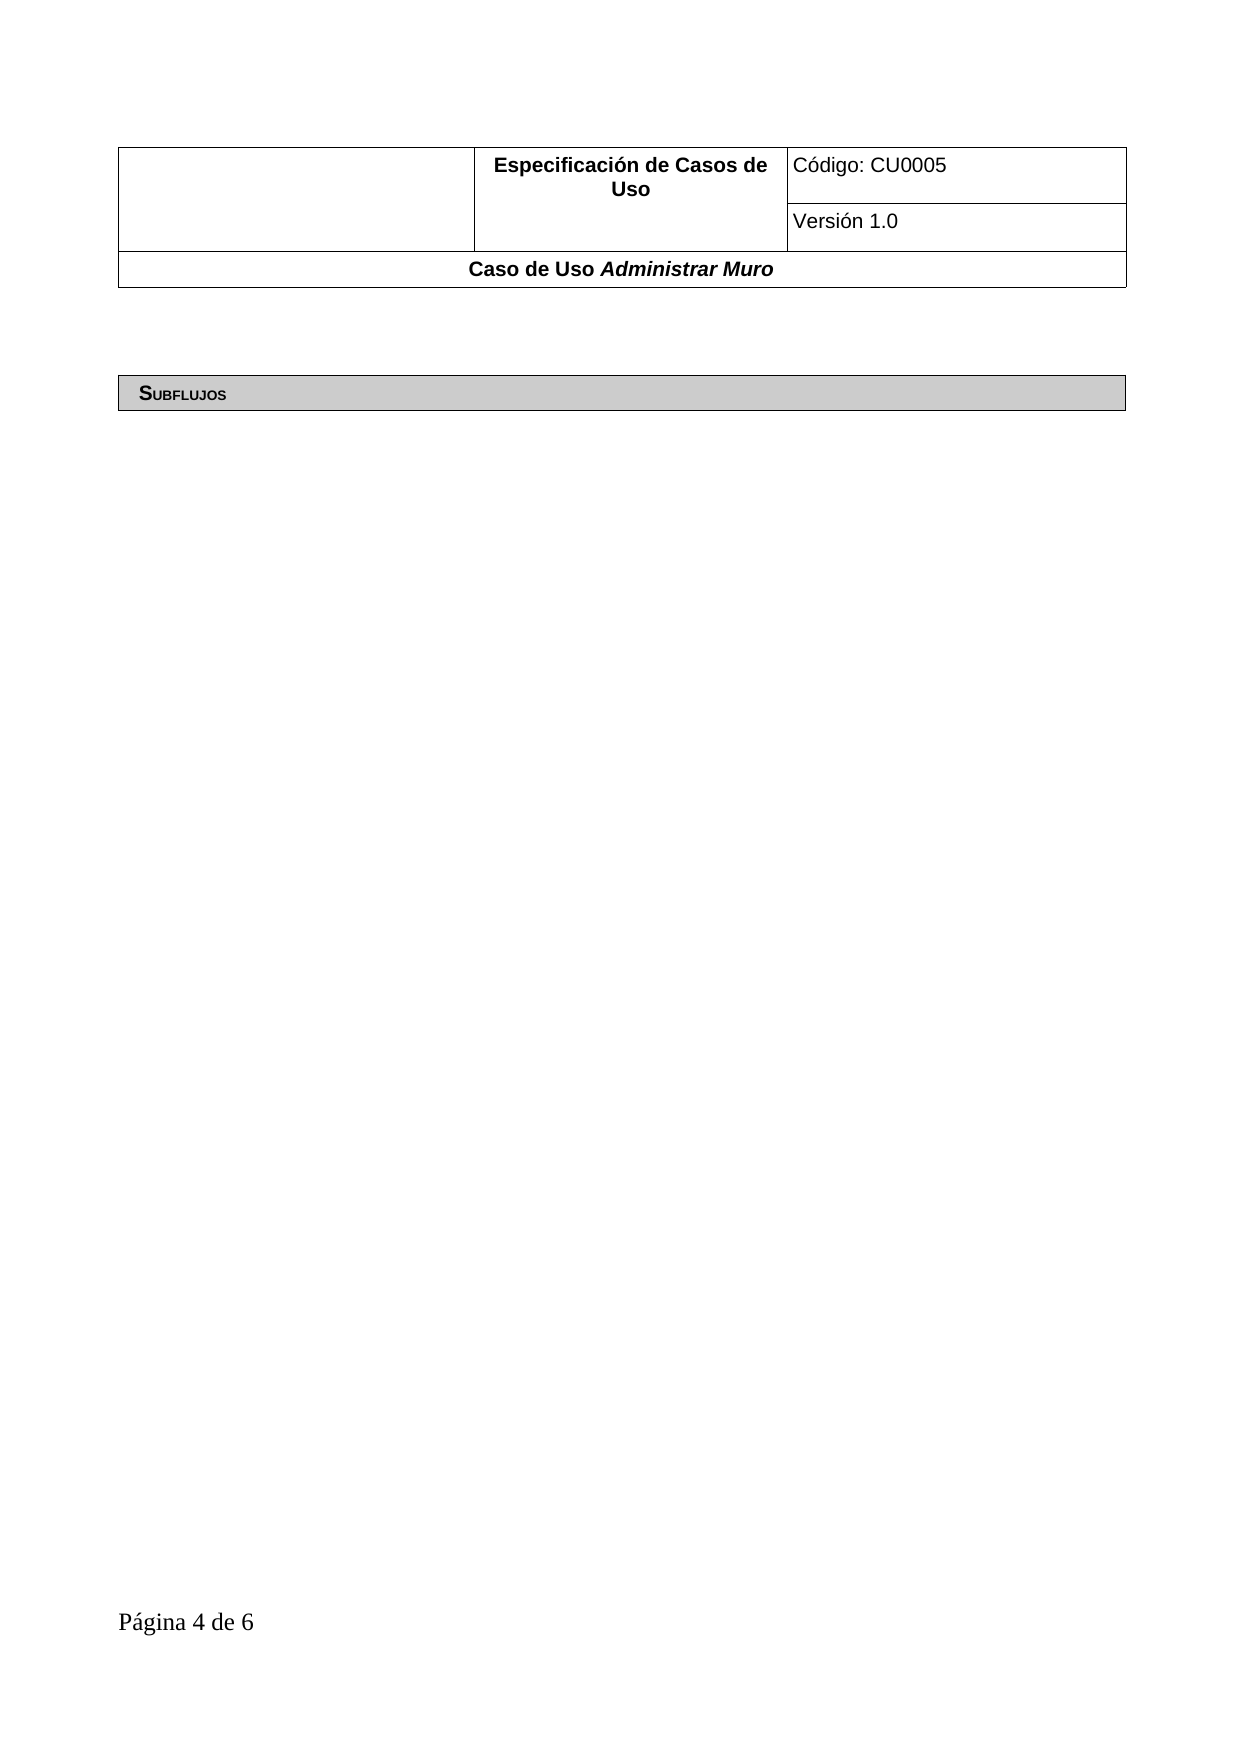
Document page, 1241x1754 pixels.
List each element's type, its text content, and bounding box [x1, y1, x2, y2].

table_header Subflujos [119, 376, 1125, 410]
